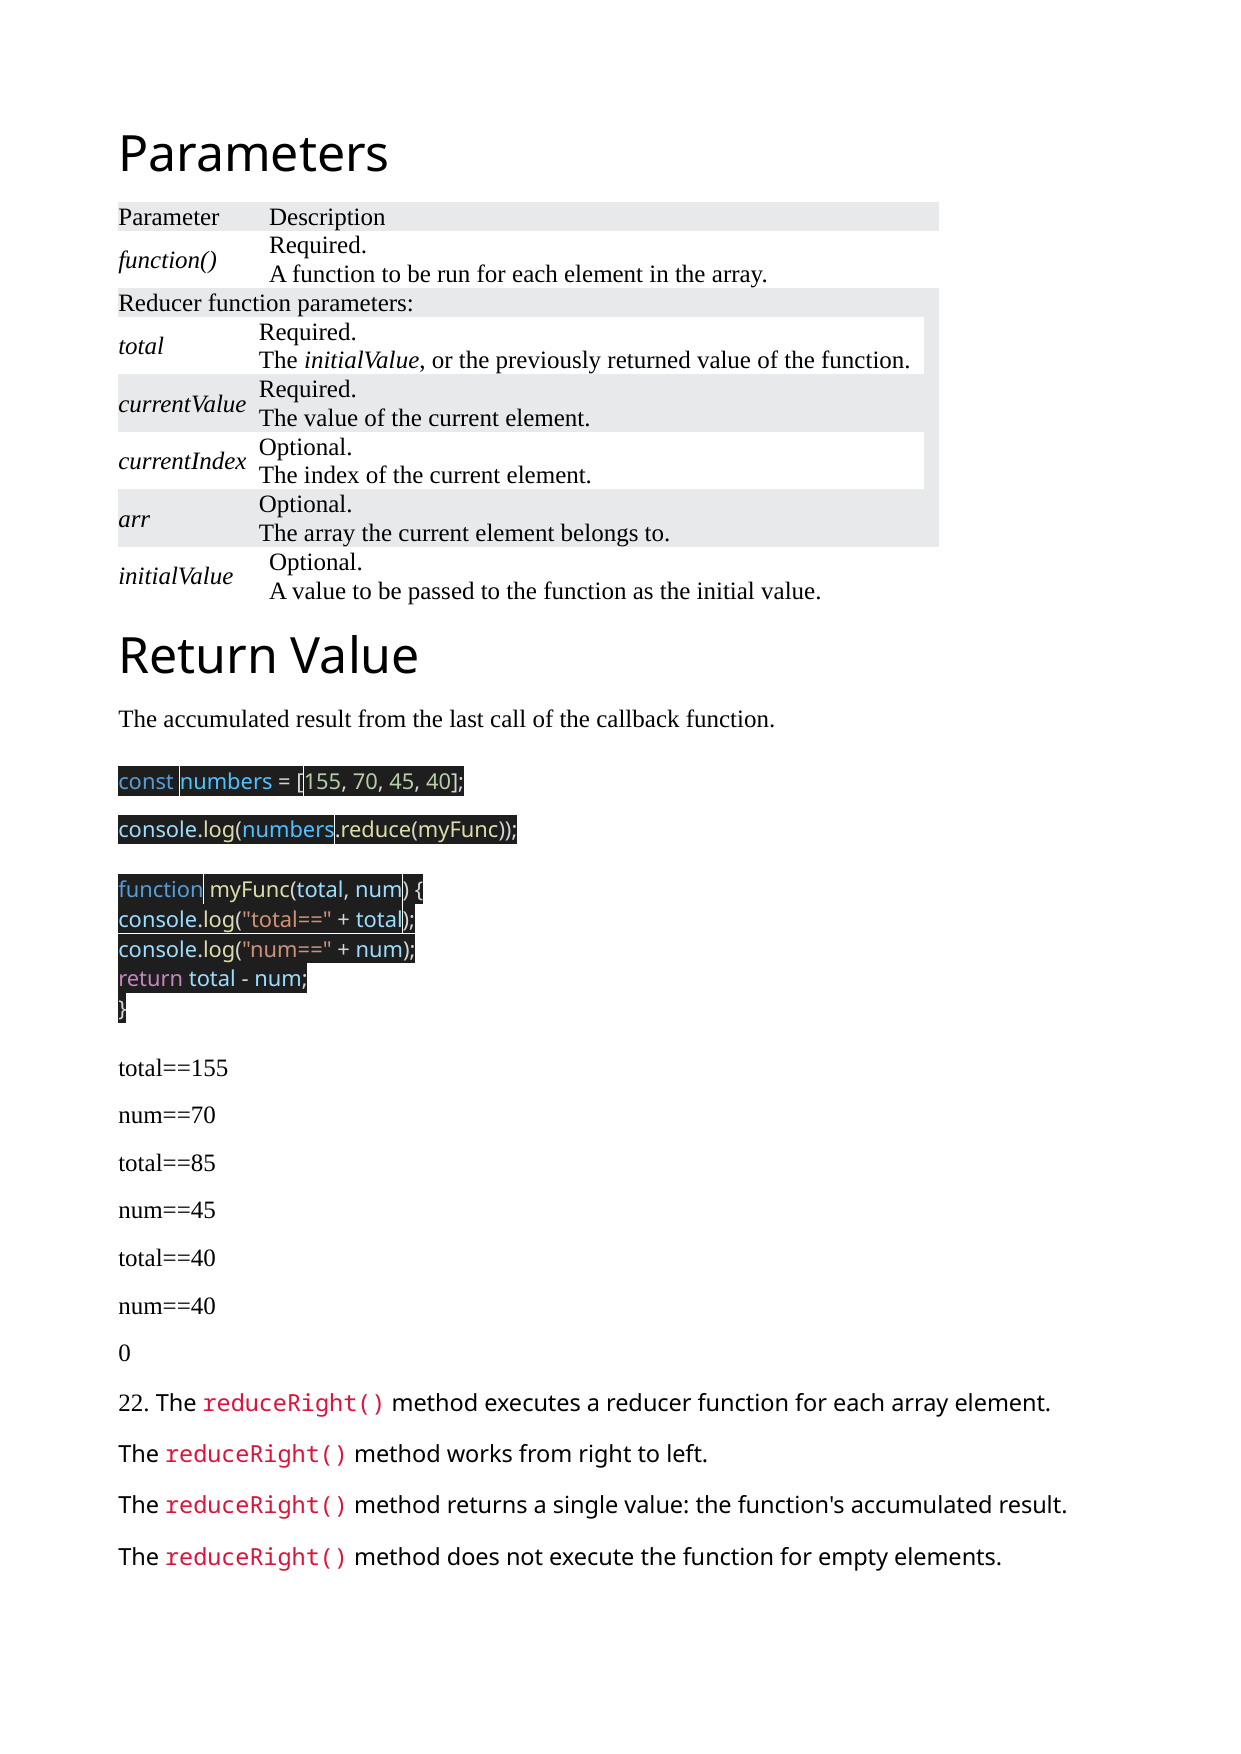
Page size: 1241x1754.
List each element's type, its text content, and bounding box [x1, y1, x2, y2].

table_cell currentIndex [118, 432, 259, 489]
text num==70 [118, 1100, 1122, 1129]
table_header Parameter [118, 202, 269, 231]
subtitle Return Value [118, 620, 1122, 688]
text function myFunc(total, num) { [118, 874, 1122, 904]
text num==45 [118, 1196, 1122, 1224]
text total==155 [118, 1053, 1122, 1081]
text console.log(numbers.reduce(myFunc)); [118, 814, 1122, 844]
table_header Description [269, 202, 939, 231]
text num==40 [118, 1291, 1122, 1319]
table_cell Optional. The index of the current element. [259, 432, 924, 489]
text 0 [118, 1338, 1122, 1367]
table_cell Optional. The array the current element belongs to. [259, 489, 924, 547]
table_cell arr [118, 489, 259, 547]
text } [118, 993, 1122, 1023]
table_header Required. The initialValue, or the previously returned value of the function. [259, 317, 924, 374]
text total==85 [118, 1148, 1122, 1177]
text const numbers = [155, 70, 45, 40]; [118, 733, 1122, 796]
table_cell Required. A function to be run for each element in the array. [269, 231, 939, 288]
table_cell initialValue [118, 547, 269, 604]
text The reduceRight() method works from right to left. [118, 1437, 1122, 1469]
table_header total [118, 317, 259, 374]
text 22. The reduceRight() method executes a reducer function for each array element. [118, 1386, 1122, 1418]
table_cell Required. The value of the current element. [259, 374, 924, 432]
table_cell function() [118, 231, 269, 288]
table_cell Optional. A value to be passed to the function as the initial value. [269, 547, 939, 604]
text total==40 [118, 1243, 1122, 1272]
table_cell currentValue [118, 374, 259, 432]
text return total - num; [118, 963, 1122, 993]
text console.log("total==" + total); [118, 904, 1122, 933]
subtitle Parameters [118, 118, 1122, 186]
text The reduceRight() method does not execute the function for empty elements. [118, 1540, 1122, 1572]
table_header The accumulated result from the last call of the callback function. [118, 704, 789, 733]
text The reduceRight() method returns a single value: the function's accumulated result. [118, 1489, 1122, 1521]
text console.log("num==" + num); [118, 933, 1122, 963]
table_cell Reducer function parameters: [118, 288, 939, 547]
